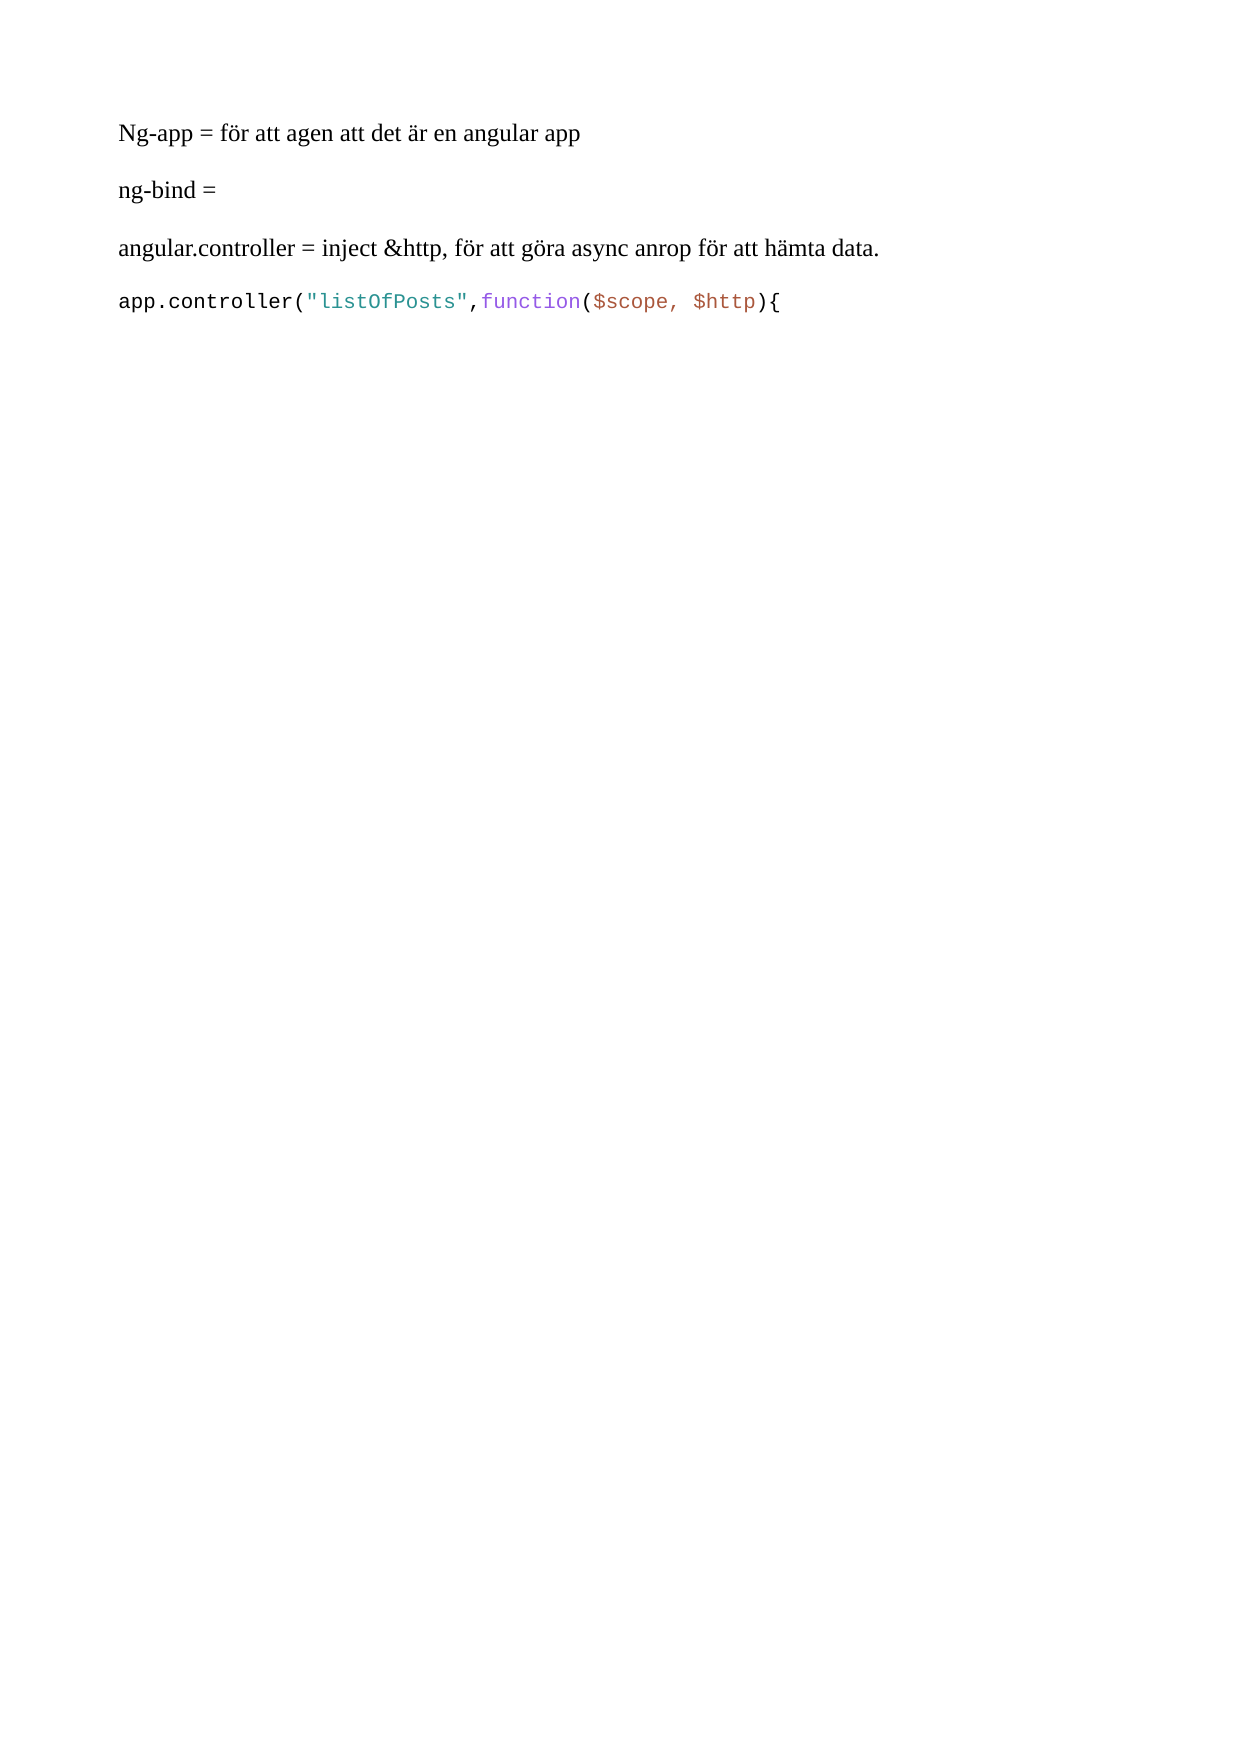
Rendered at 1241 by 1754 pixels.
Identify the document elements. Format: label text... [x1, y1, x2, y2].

text ng-bind = [118, 176, 1122, 204]
text Ng-app = för att agen att det är en angular app [118, 118, 1122, 147]
text app.controller("listOfPosts",function($scope, $http){ [118, 291, 1122, 314]
text angular.controller = inject &http, för att göra async anrop för att hämta data. [118, 233, 1122, 262]
